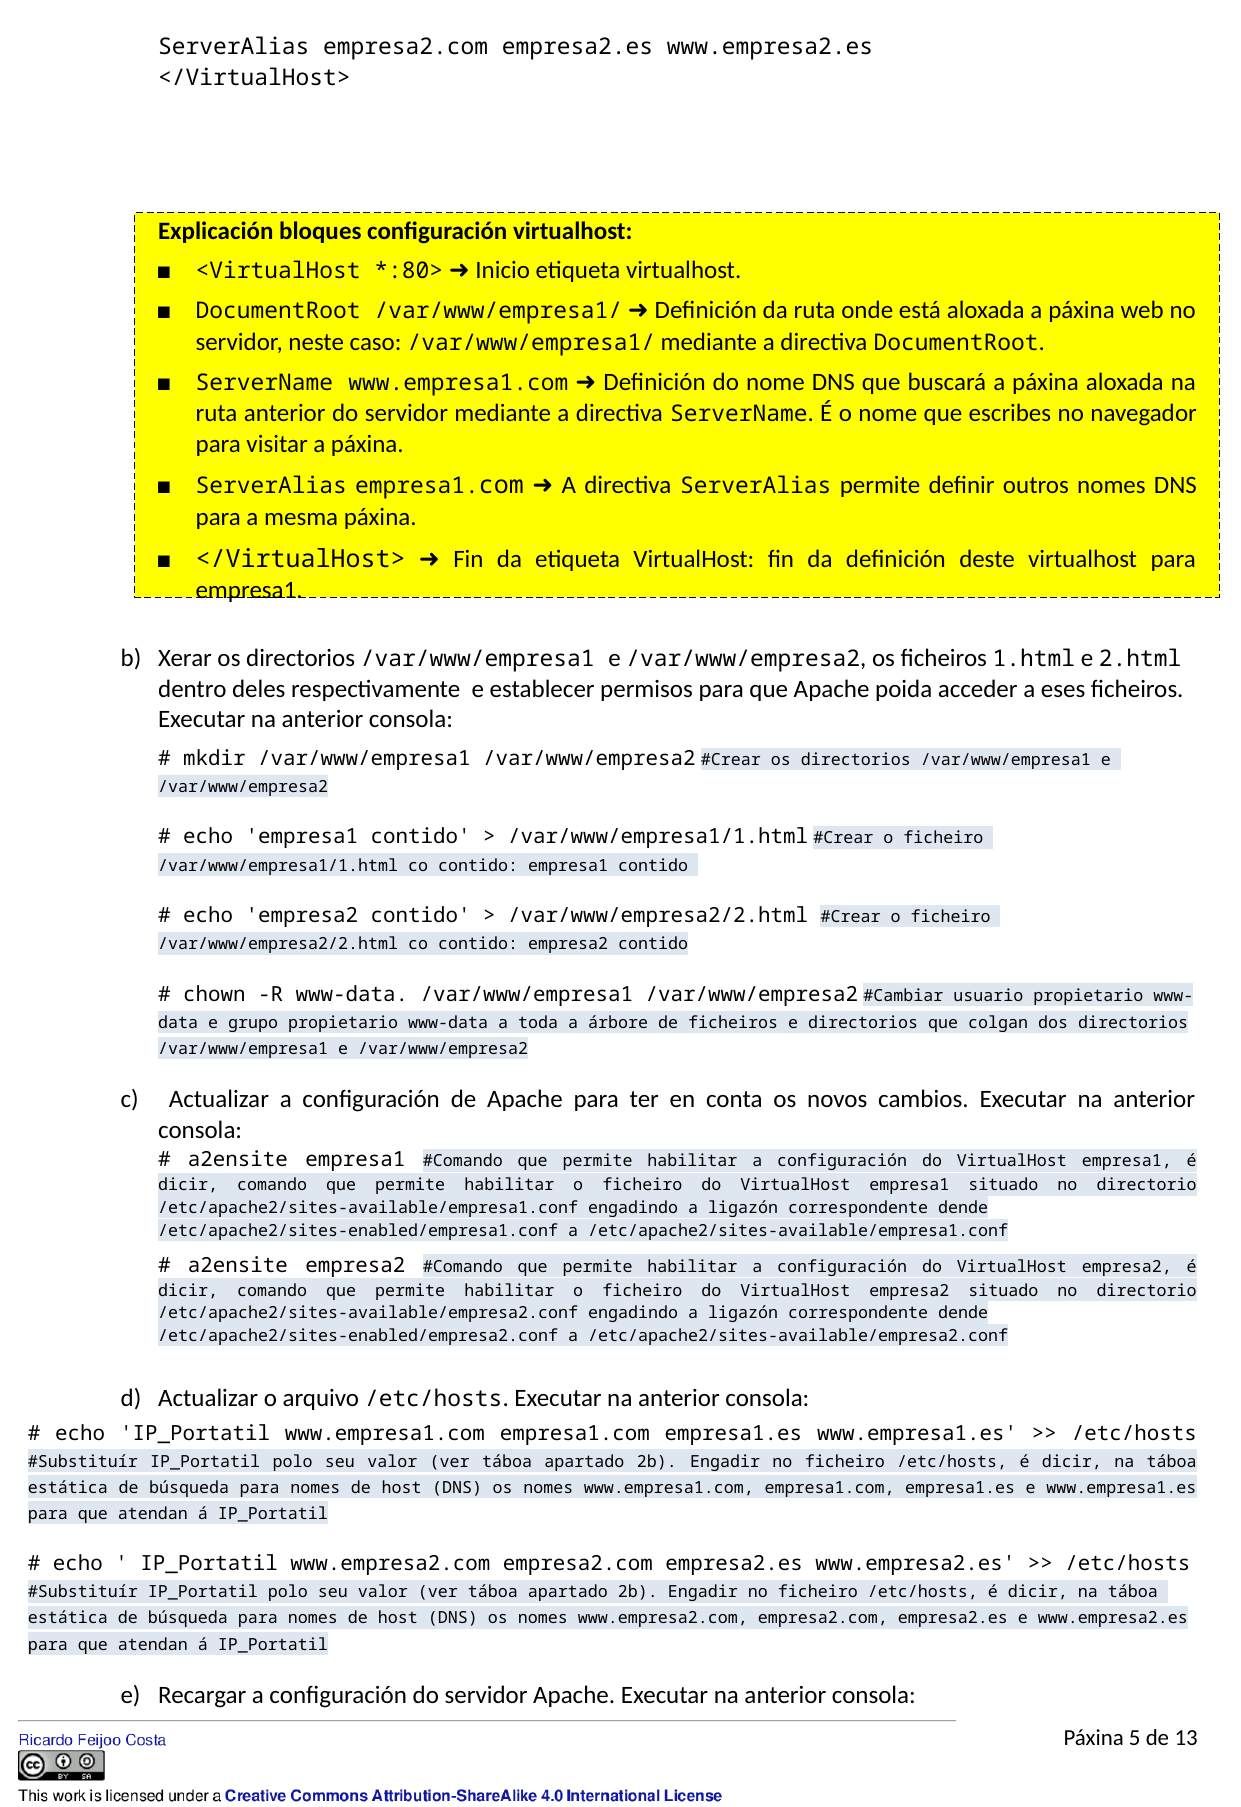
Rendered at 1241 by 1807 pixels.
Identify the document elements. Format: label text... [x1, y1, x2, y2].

list # echo 'IP_Portatil www.empresa1.com empresa1.com empresa1.es www.empresa1.es' >> /etc/hosts #Substituír IP_Portatil polo seu valor (ver táboa apartado 2b). Engadir no ficheiro /etc/hosts, é dicir, na táboa estática de búsqueda para nomes de host (DNS) os nomes www.empresa1.com, empresa1.com, empresa1.es e www.empresa1.es para que atendan á IP_Portatil [28, 1418, 1197, 1524]
picture [8, 1715, 957, 1806]
list Explicación bloques configuración virtualhost: [120, 215, 1197, 245]
list ServerName www.empresa1.com ➜ Definición do nome DNS que buscará a páxina aloxada na ruta anterior do servidor mediante a directiva ServerName. É o nome que escribes no navegador para visitar a páxina. [158, 365, 1197, 458]
list # a2ensite empresa2 #Comando que permite habilitar a configuración do VirtualHost empresa2, é dicir, comando que permite habilitar o ficheiro do VirtualHost empresa2 situado no directorio /etc/apache2/sites-available/empresa2.conf engadindo a ligazón correspondente dende [120, 1250, 1197, 1324]
list # chown -R www-data. /var/www/empresa1 /var/www/empresa2 #Cambiar usuario propietario www-data e grupo propietario www-data a toda a árbore de ficheiros e directorios que colgan dos directorios /var/www/empresa1 e /var/www/empresa2 [120, 979, 1197, 1059]
list <VirtualHost *:80> ➜ Inicio etiqueta virtualhost. [158, 254, 1197, 285]
list /etc/apache2/sites-enabled/empresa2.conf a /etc/apache2/sites-available/empresa2.conf [120, 1324, 1197, 1346]
list # mkdir /var/www/empresa1 /var/www/empresa2 #Crear os directorios /var/www/empresa1 e /var/www/empresa2 [120, 743, 1197, 797]
list DocumentRoot /var/www/empresa1/ ➜ Definición da ruta onde está aloxada a páxina web no servidor, neste caso: /var/www/empresa1/ mediante a directiva DocumentRoot. [158, 294, 1197, 357]
list Xerar os directorios /var/www/empresa1 e /var/www/empresa2, os ficheiros 1.html e 2.html dentro deles respectivamente e establecer permisos para que Apache poida acceder a eses ficheiros. Executar na anterior consola: [120, 642, 1197, 734]
list ServerAlias empresa2.com empresa2.es www.empresa2.es </VirtualHost> [120, 30, 1197, 92]
list </VirtualHost> ➜ Fin da etiqueta VirtualHost: fin da definición deste virtualhost para empresa1. [158, 541, 1197, 633]
list # echo 'empresa2 contido' > /var/www/empresa2/2.html #Crear o ficheiro /var/www/empresa2/2.html co contido: empresa2 contido [120, 900, 1197, 955]
list Recargar a configuración do servidor Apache. Executar na anterior consola: [120, 1679, 1197, 1709]
list Actualizar o arquivo /etc/hosts. Executar na anterior consola: [120, 1382, 1197, 1413]
list ServerAlias empresa1.com ➜ A directiva ServerAlias permite definir outros nomes DNS para a mesma páxina. [158, 467, 1197, 532]
list Actualizar a configuración de Apache para ter en conta os novos cambios. Executar na anterior consola: # a2ensite empresa1 #Comando que permite habilitar a configuración do VirtualHost empresa1, é dicir, comando que permite habilitar o ficheiro do VirtualHost empresa1 situado no directorio /etc/apache2/sites-available/empresa1.conf engadindo a ligazón correspondente dende [120, 1083, 1197, 1218]
list # echo 'empresa1 contido' > /var/www/empresa1/1.html #Crear o ficheiro /var/www/empresa1/1.html co contido: empresa1 contido [120, 822, 1197, 876]
list # echo ' IP_Portatil www.empresa2.com empresa2.com empresa2.es www.empresa2.es' >> /etc/hosts #Substituír IP_Portatil polo seu valor (ver táboa apartado 2b). Engadir no ficheiro /etc/hosts, é dicir, na táboa estática de búsqueda para nomes de host (DNS) os nomes www.empresa2.com, empresa2.com, empresa2.es e www.empresa2.es para que atendan á IP_Portatil [28, 1548, 1197, 1655]
list /etc/apache2/sites-enabled/empresa1.conf a /etc/apache2/sites-available/empresa1.conf [120, 1218, 1197, 1241]
